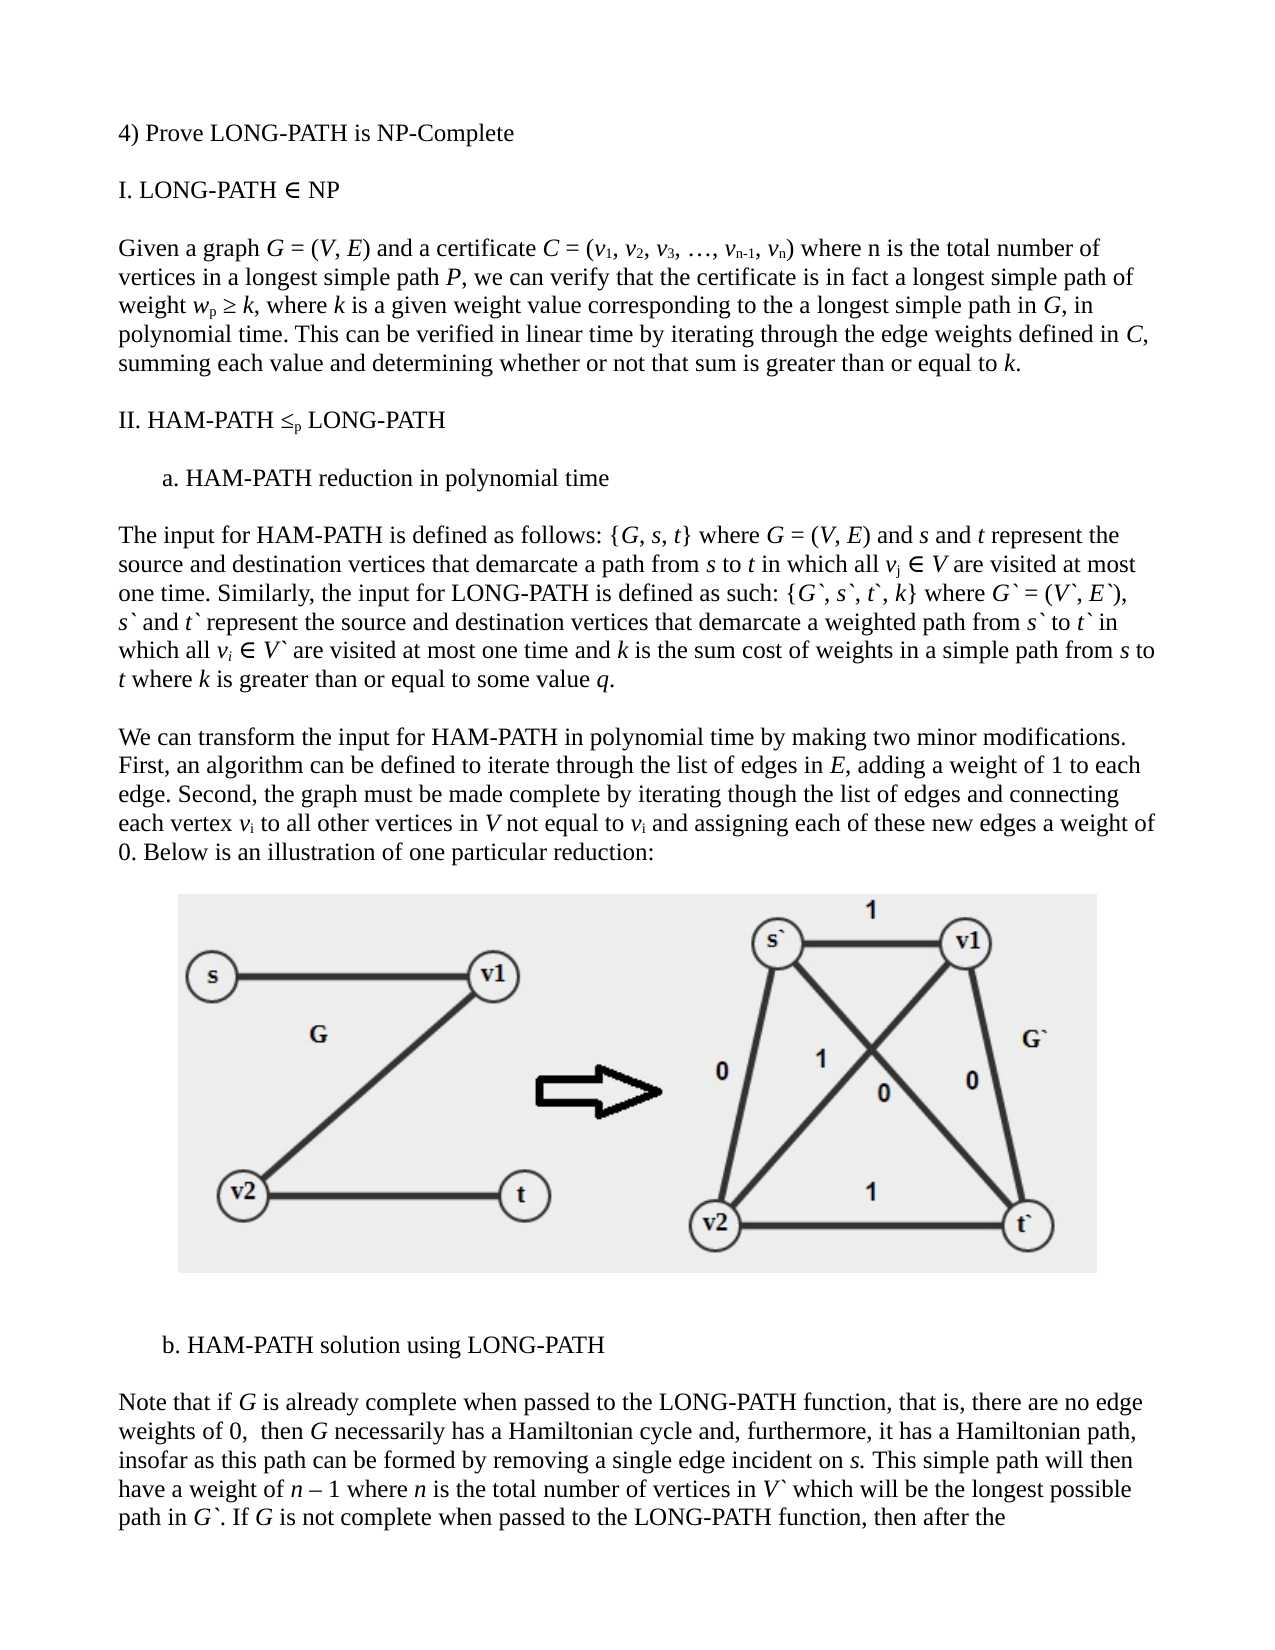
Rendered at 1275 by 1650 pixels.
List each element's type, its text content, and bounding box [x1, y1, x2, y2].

text The input for HAM-PATH is defined as follows: {G, s, t} where G = (V, E) and s and t represent the source and destination vertices that demarcate a path from s to t in which all vj ∈ V are visited at most one time. Similarly, the input for LONG-PATH is defined as such: {G`, s`, t`, k} where G` = (V`, E`), s` and t` represent the source and destination vertices that demarcate a weighted path from s` to t` in which all vi ∈ V` are visited at most one time and k is the sum cost of weights in a simple path from s to t where k is greater than or equal to some value q. [118, 521, 1157, 693]
text II. HAM-PATH ≤p LONG-PATH [118, 406, 1157, 434]
text 4) Prove LONG-PATH is NP-Complete [118, 118, 1157, 147]
text a. HAM-PATH reduction in polynomial time [118, 463, 1157, 492]
text Given a graph G = (V, E) and a certificate C = (v1, v2, v3, …, vn-1, vn) where n is the total number of vertices in a longest simple path P, we can verify that the certificate is in fact a longest simple path of weight wp ≥ k, where k is a given weight value corresponding to the a longest simple path in G, in polynomial time. This can be verified in linear time by iterating through the edge weights defined in C, summing each value and determining whether or not that sum is greater than or equal to k. [118, 233, 1157, 377]
text b. HAM-PATH solution using LONG-PATH [118, 1330, 1157, 1359]
text I. LONG-PATH ∈ NP [118, 176, 1157, 204]
picture [178, 894, 1097, 1273]
text Note that if G is already complete when passed to the LONG-PATH function, that is, there are no edge weights of 0, then G necessarily has a Hamiltonian cycle and, furthermore, it has a Hamiltonian path, insofar as this path can be formed by removing a single edge incident on s. This simple path will then have a weight of n – 1 where n is the total number of vertices in V` which will be the longest possible path in G`. If G is not complete when passed to the LONG-PATH function, then after the [118, 1387, 1157, 1531]
text We can transform the input for HAM-PATH in polynomial time by making two minor modifications. First, an algorithm can be defined to iterate through the list of edges in E, adding a weight of 1 to each edge. Second, the graph must be made complete by iterating though the list of edges and connecting each vertex vi to all other vertices in V not equal to vi and assigning each of these new edges a weight of 0. Below is an illustration of one particular reduction: [118, 722, 1157, 866]
